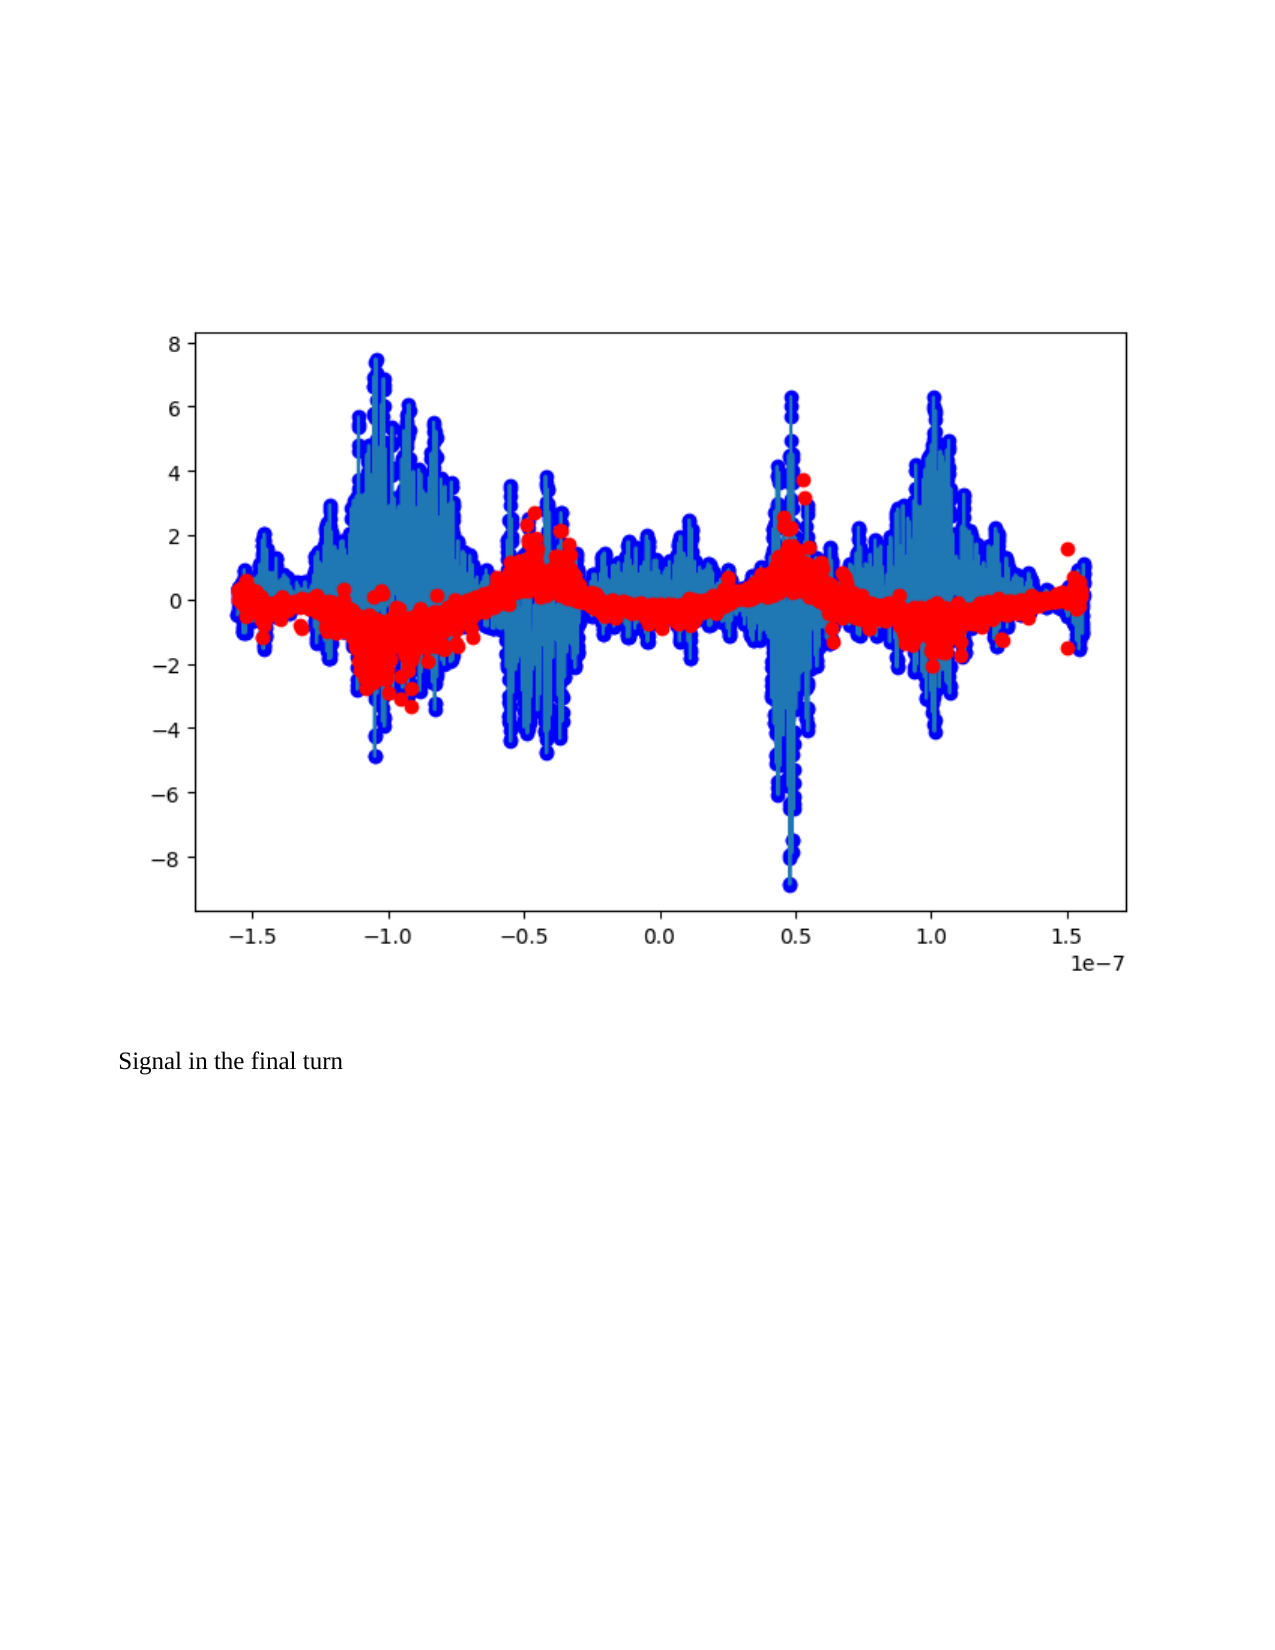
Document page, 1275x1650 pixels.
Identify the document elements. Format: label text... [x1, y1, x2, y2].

picture [135, 319, 1140, 989]
text Signal in the final turn [118, 1046, 1157, 1074]
